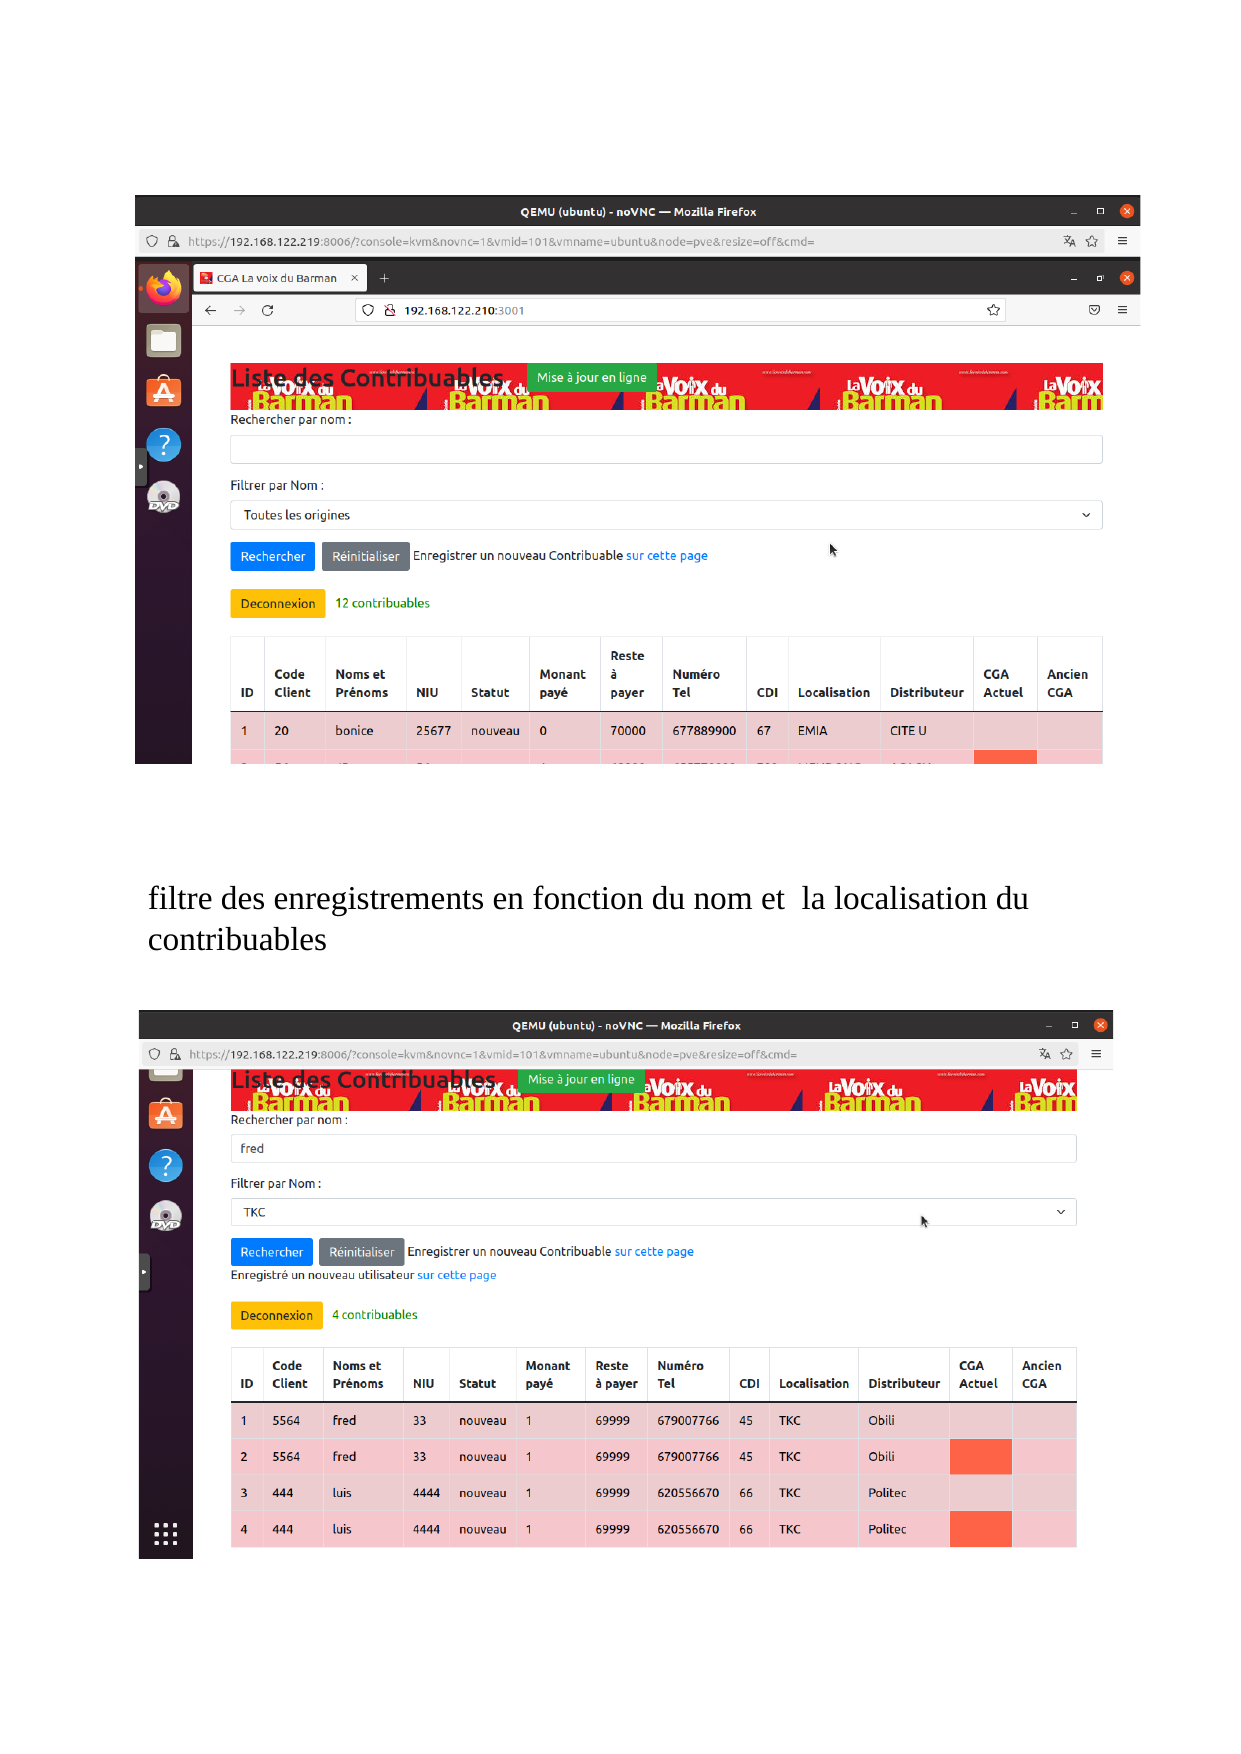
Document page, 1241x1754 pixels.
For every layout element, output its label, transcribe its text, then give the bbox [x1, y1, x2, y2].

picture [135, 195, 1141, 764]
text filtre des enregistrements en fonction du nom et la localisation du contribuables [148, 878, 1093, 958]
picture [138, 1010, 1114, 1559]
